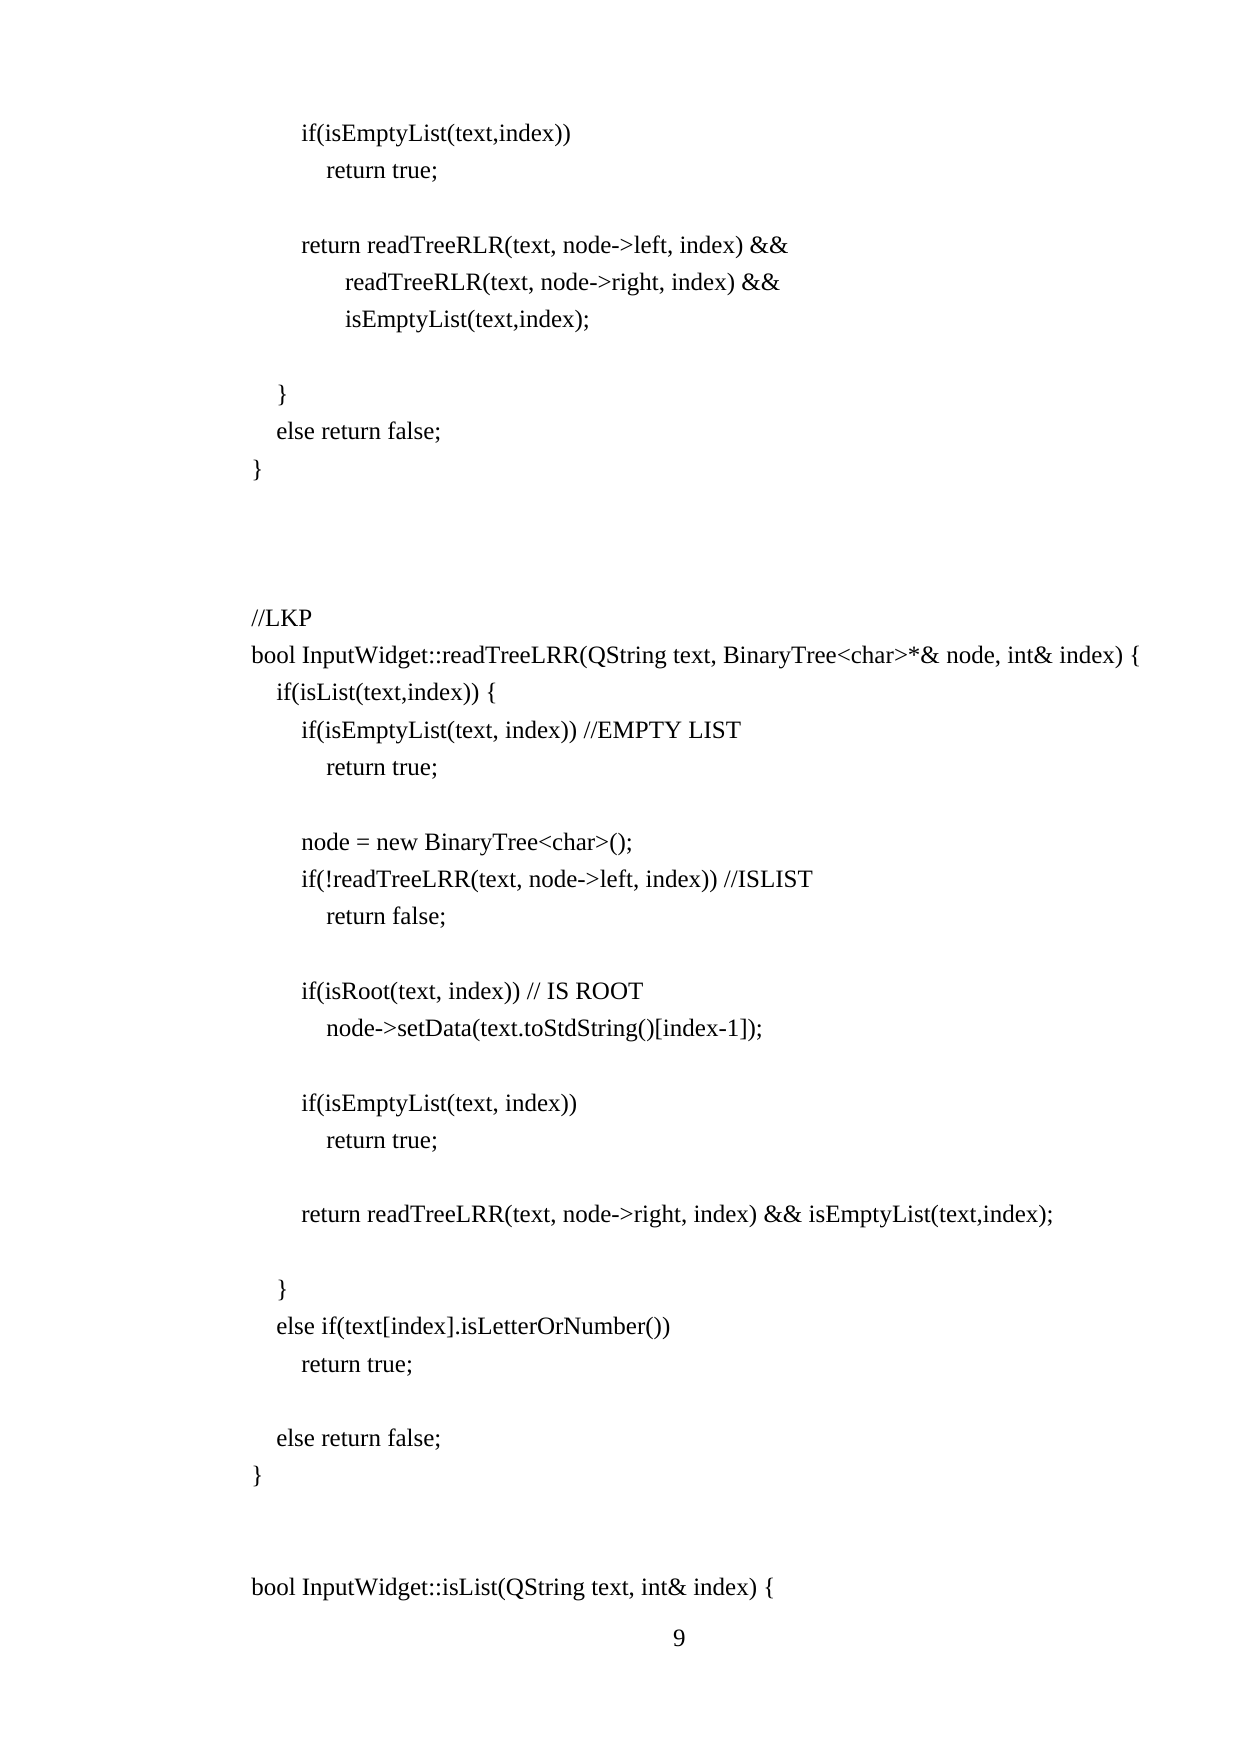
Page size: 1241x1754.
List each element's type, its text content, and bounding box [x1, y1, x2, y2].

text if(isList(text,index)) { [177, 677, 1181, 706]
text readTreeRLR(text, node->right, index) && [177, 267, 1181, 296]
text bool InputWidget::isList(QString text, int& index) { [177, 1572, 1181, 1601]
text if(!readTreeLRR(text, node->left, index)) //ISLIST [177, 864, 1181, 893]
text return false; [177, 901, 1181, 930]
text } [177, 1461, 1181, 1489]
text else return false; [177, 416, 1181, 445]
text if(isRoot(text, index)) // IS ROOT [177, 976, 1181, 1004]
text if(isEmptyList(text,index)) [177, 118, 1181, 147]
text else if(text[index].isLetterOrNumber()) [177, 1311, 1181, 1340]
text if(isEmptyList(text, index)) //EMPTY LIST [177, 715, 1181, 743]
text node = new BinaryTree<char>(); [177, 827, 1181, 855]
text return readTreeLRR(text, node->right, index) && isEmptyList(text,index); [177, 1199, 1181, 1228]
text return readTreeRLR(text, node->left, index) && [177, 230, 1181, 259]
text //LKP [177, 603, 1181, 632]
text return true; [177, 752, 1181, 781]
text return true; [177, 155, 1181, 184]
text return true; [177, 1125, 1181, 1154]
text if(isEmptyList(text, index)) [177, 1088, 1181, 1116]
text } [177, 454, 1181, 482]
text } [177, 379, 1181, 408]
text } [177, 1274, 1181, 1303]
text else return false; [177, 1423, 1181, 1452]
text return true; [177, 1349, 1181, 1377]
text bool InputWidget::readTreeLRR(QString text, BinaryTree<char>*& node, int& index) { [177, 640, 1181, 669]
text isEmptyList(text,index); [177, 304, 1181, 333]
text node->setData(text.toStdString()[index-1]); [177, 1013, 1181, 1042]
